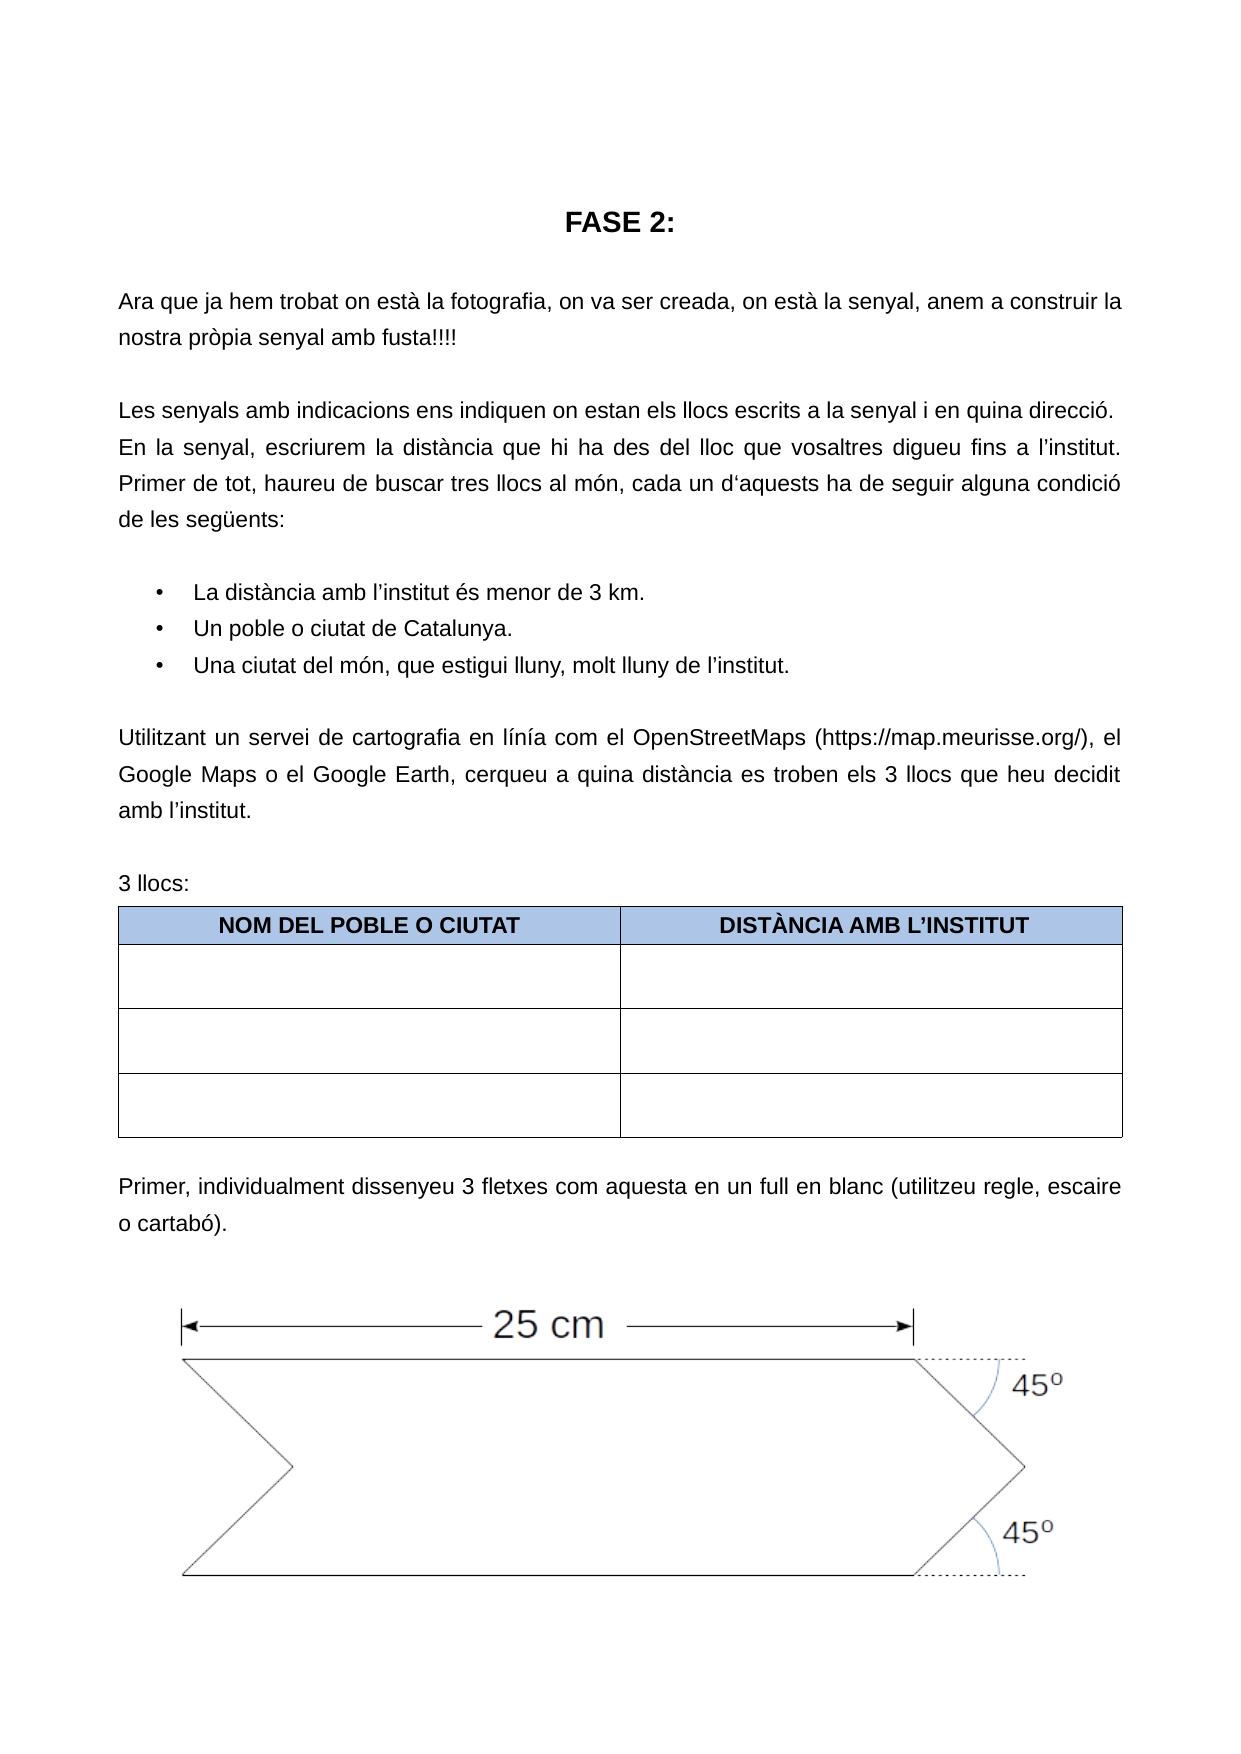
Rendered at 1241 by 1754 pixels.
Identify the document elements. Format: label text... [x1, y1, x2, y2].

picture [145, 1282, 1096, 1622]
list La distància amb l’institut és menor de 3 km. [156, 579, 1122, 605]
list Una ciutat del món, que estigui lluny, molt lluny de l’institut. [156, 652, 1122, 678]
table_cell [621, 1074, 1122, 1137]
text En la senyal, escriurem la distància que hi ha des del lloc que vosaltres digueu fins a l’institut. Primer de tot, haureu de buscar tres llocs al món, cada un d‘aquests ha de seguir alguna condició de les següents: [118, 433, 1122, 532]
text Les senyals amb indicacions ens indiquen on estan els llocs escrits a la senyal i en quina direcció. [118, 397, 1122, 423]
text 3 llocs: [118, 870, 1122, 896]
table_cell [119, 1074, 620, 1137]
text Ara que ja hem trobat on està la fotografia, on va ser creada, on està la senyal, anem a construir la nostra pròpia senyal amb fusta!!!! [118, 288, 1122, 351]
text Utilitzant un servei de cartografia en línía com el OpenStreetMaps (https://map.meurisse.org/), el Google Maps o el Google Earth, cerqueu a quina distància es troben els 3 llocs que heu decidit amb l’institut. [118, 724, 1122, 823]
table_cell [621, 945, 1122, 1008]
text Primer, individualment dissenyeu 3 fletxes com aquesta en un full en blanc (utilitzeu regle, escaire o cartabó). [118, 1173, 1122, 1236]
subtitle FASE 2: [118, 205, 1122, 239]
table_header NOM DEL POBLE O CIUTAT [119, 907, 620, 944]
table_cell [119, 945, 620, 1008]
list Un poble o ciutat de Catalunya. [156, 615, 1122, 642]
table_cell [119, 1009, 620, 1072]
table_cell [621, 1009, 1122, 1072]
table_header DISTÀNCIA AMB L’INSTITUT [621, 907, 1122, 944]
